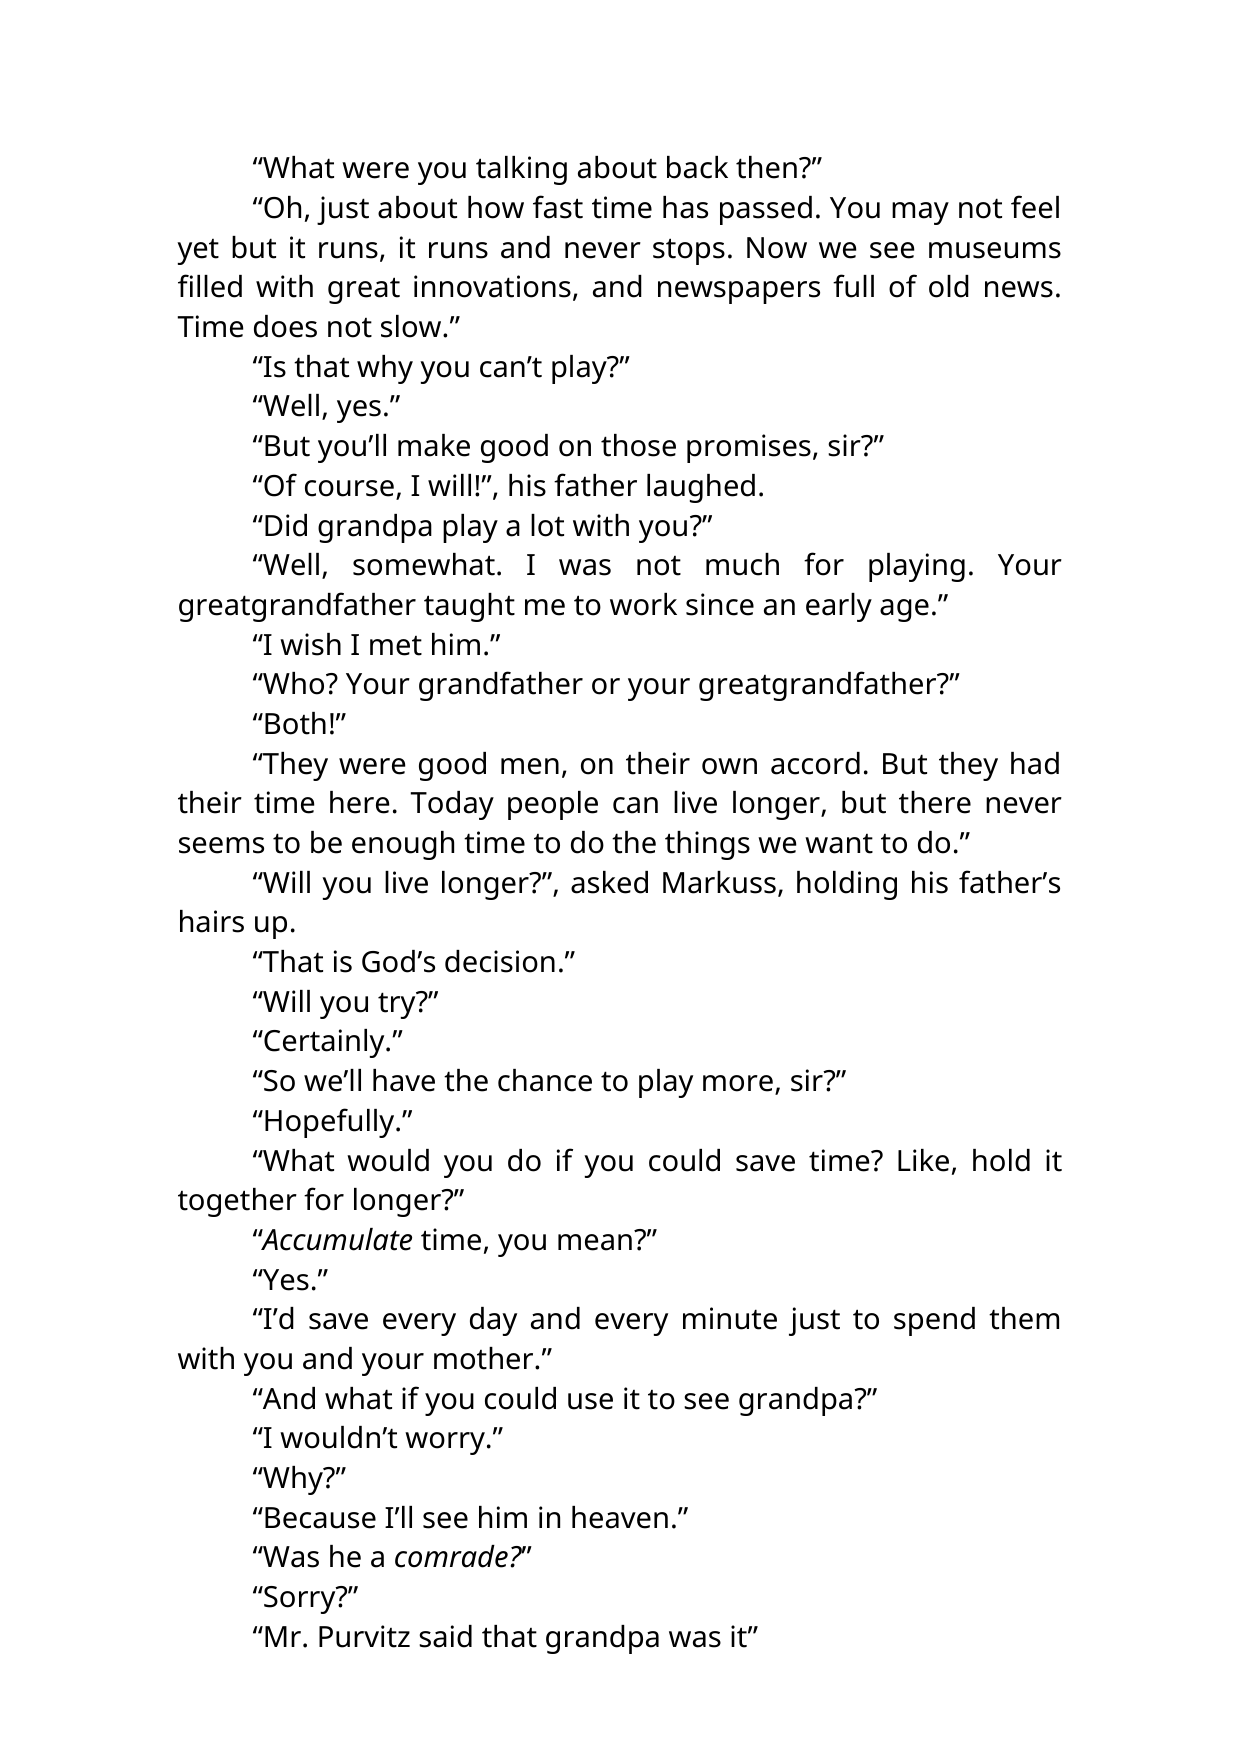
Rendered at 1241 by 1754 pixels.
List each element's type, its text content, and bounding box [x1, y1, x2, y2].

text “But you’ll make good on those promises, sir?” [177, 425, 1063, 465]
text “Certainly.” [177, 1021, 1063, 1060]
text “Hopefully.” [177, 1100, 1063, 1140]
text “Because I’ll see him in heaven.” [177, 1497, 1063, 1537]
text “Why?” [177, 1457, 1063, 1497]
text “Was he a comrade?” [177, 1537, 1063, 1576]
text “I wouldn’t worry.” [177, 1418, 1063, 1457]
text “They were good men, on their own accord. But they had their time here. Today people can live longer, but there never seems to be enough time to do the things we want to do.” [177, 743, 1063, 862]
text “And what if you could use it to see grandpa?” [177, 1378, 1063, 1418]
text “Is that why you can’t play?” [177, 346, 1063, 386]
text “Well, yes.” [177, 386, 1063, 425]
text “Both!” [177, 703, 1063, 743]
text “Mr. Purvitz said that grandpa was it” [177, 1616, 1063, 1656]
text “What would you do if you could save time? Like, hold it together for longer?” [177, 1140, 1063, 1219]
text “So we’ll have the chance to play more, sir?” [177, 1060, 1063, 1100]
text “Sorry?” [177, 1576, 1063, 1616]
text “That is God’s decision.” [177, 941, 1063, 981]
text “Will you live longer?”, asked Markuss, holding his father’s hairs up. [177, 862, 1063, 941]
text “Well, somewhat. I was not much for playing. Your greatgrandfather taught me to work since an early age.” [177, 544, 1063, 624]
text “Of course, I will!”, his father laughed. [177, 465, 1063, 505]
text “What were you talking about back then?” [177, 148, 1063, 187]
text “I wish I met him.” [177, 624, 1063, 663]
text “Yes.” [177, 1259, 1063, 1298]
text “Did grandpa play a lot with you?” [177, 505, 1063, 544]
text “Oh, just about how fast time has passed. You may not feel yet but it runs, it runs and never stops. Now we see museums filled with great innovations, and newspapers full of old news. Time does not slow.” [177, 187, 1063, 346]
text “Will you try?” [177, 981, 1063, 1021]
text “I’d save every day and every minute just to spend them with you and your mother.” [177, 1298, 1063, 1378]
text “Who? Your grandfather or your greatgrandfather?” [177, 663, 1063, 703]
text “Accumulate time, you mean?” [177, 1219, 1063, 1259]
